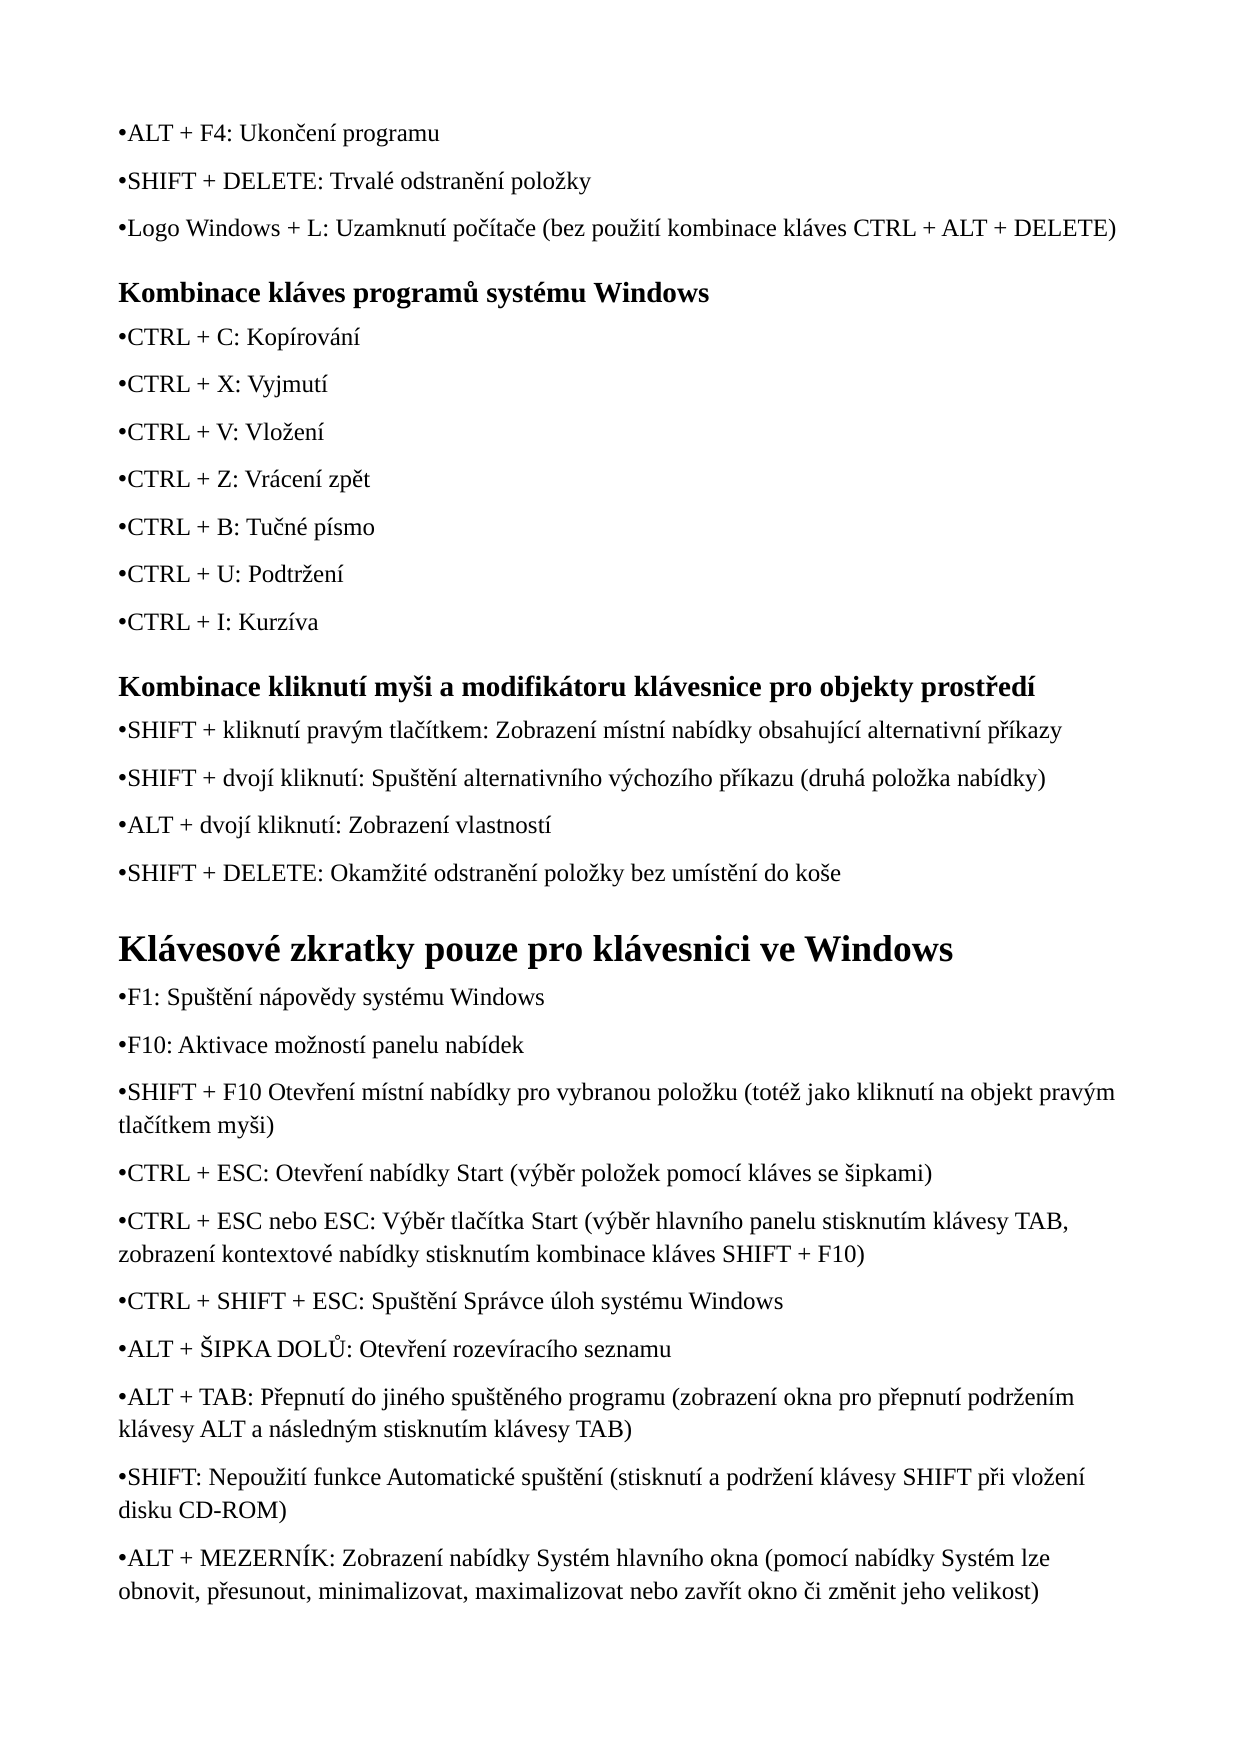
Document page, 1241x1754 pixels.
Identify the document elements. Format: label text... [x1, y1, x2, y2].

list CTRL + B: Tučné písmo [118, 512, 1122, 541]
list CTRL + ESC nebo ESC: Výběr tlačítka Start (výběr hlavního panelu stisknutím klávesy TAB, zobrazení kontextové nabídky stisknutím kombinace kláves SHIFT + F10) [118, 1206, 1122, 1267]
list CTRL + U: Podtržení [118, 559, 1122, 588]
list ALT + dvojí kliknutí: Zobrazení vlastností [118, 811, 1122, 839]
list CTRL + I: Kurzíva [118, 607, 1122, 636]
list CTRL + X: Vyjmutí [118, 369, 1122, 398]
list ALT + F4: Ukončení programu [118, 118, 1122, 147]
list CTRL + SHIFT + ESC: Spuštění Správce úloh systému Windows [118, 1286, 1122, 1315]
list SHIFT + dvojí kliknutí: Spuštění alternativního výchozího příkazu (druhá položka nabídky) [118, 763, 1122, 792]
list SHIFT + F10 Otevření místní nabídky pro vybranou položku (totéž jako kliknutí na objekt pravým tlačítkem myši) [118, 1077, 1122, 1139]
list ALT + TAB: Přepnutí do jiného spuštěného programu (zobrazení okna pro přepnutí podržením klávesy ALT a následným stisknutím klávesy TAB) [118, 1382, 1122, 1443]
list SHIFT + kliknutí pravým tlačítkem: Zobrazení místní nabídky obsahující alternativní příkazy [118, 715, 1122, 744]
subtitle Klávesové zkratky pouze pro klávesnici ve Windows [118, 927, 1122, 970]
subtitle Kombinace kláves programů systému Windows [118, 276, 1122, 309]
list F10: Aktivace možností panelu nabídek [118, 1030, 1122, 1059]
list ALT + ŠIPKA DOLŮ: Otevření rozevíracího seznamu [118, 1334, 1122, 1363]
list SHIFT + DELETE: Okamžité odstranění položky bez umístění do koše [118, 858, 1122, 887]
list SHIFT: Nepoužití funkce Automatické spuštění (stisknutí a podržení klávesy SHIFT při vložení disku CD-ROM) [118, 1462, 1122, 1524]
list CTRL + C: Kopírování [118, 322, 1122, 350]
list CTRL + V: Vložení [118, 417, 1122, 446]
subtitle Kombinace kliknutí myši a modifikátoru klávesnice pro objekty prostředí [118, 669, 1122, 703]
list CTRL + ESC: Otevření nabídky Start (výběr položek pomocí kláves se šipkami) [118, 1158, 1122, 1187]
list ALT + MEZERNÍK: Zobrazení nabídky Systém hlavního okna (pomocí nabídky Systém lze obnovit, přesunout, minimalizovat, maximalizovat nebo zavřít okno či změnit jeho velikost) [118, 1543, 1122, 1604]
list SHIFT + DELETE: Trvalé odstranění položky [118, 166, 1122, 194]
list Logo Windows + L: Uzamknutí počítače (bez použití kombinace kláves CTRL + ALT + DELETE) [118, 213, 1122, 242]
list F1: Spuštění nápovědy systému Windows [118, 982, 1122, 1011]
list CTRL + Z: Vrácení zpět [118, 464, 1122, 493]
